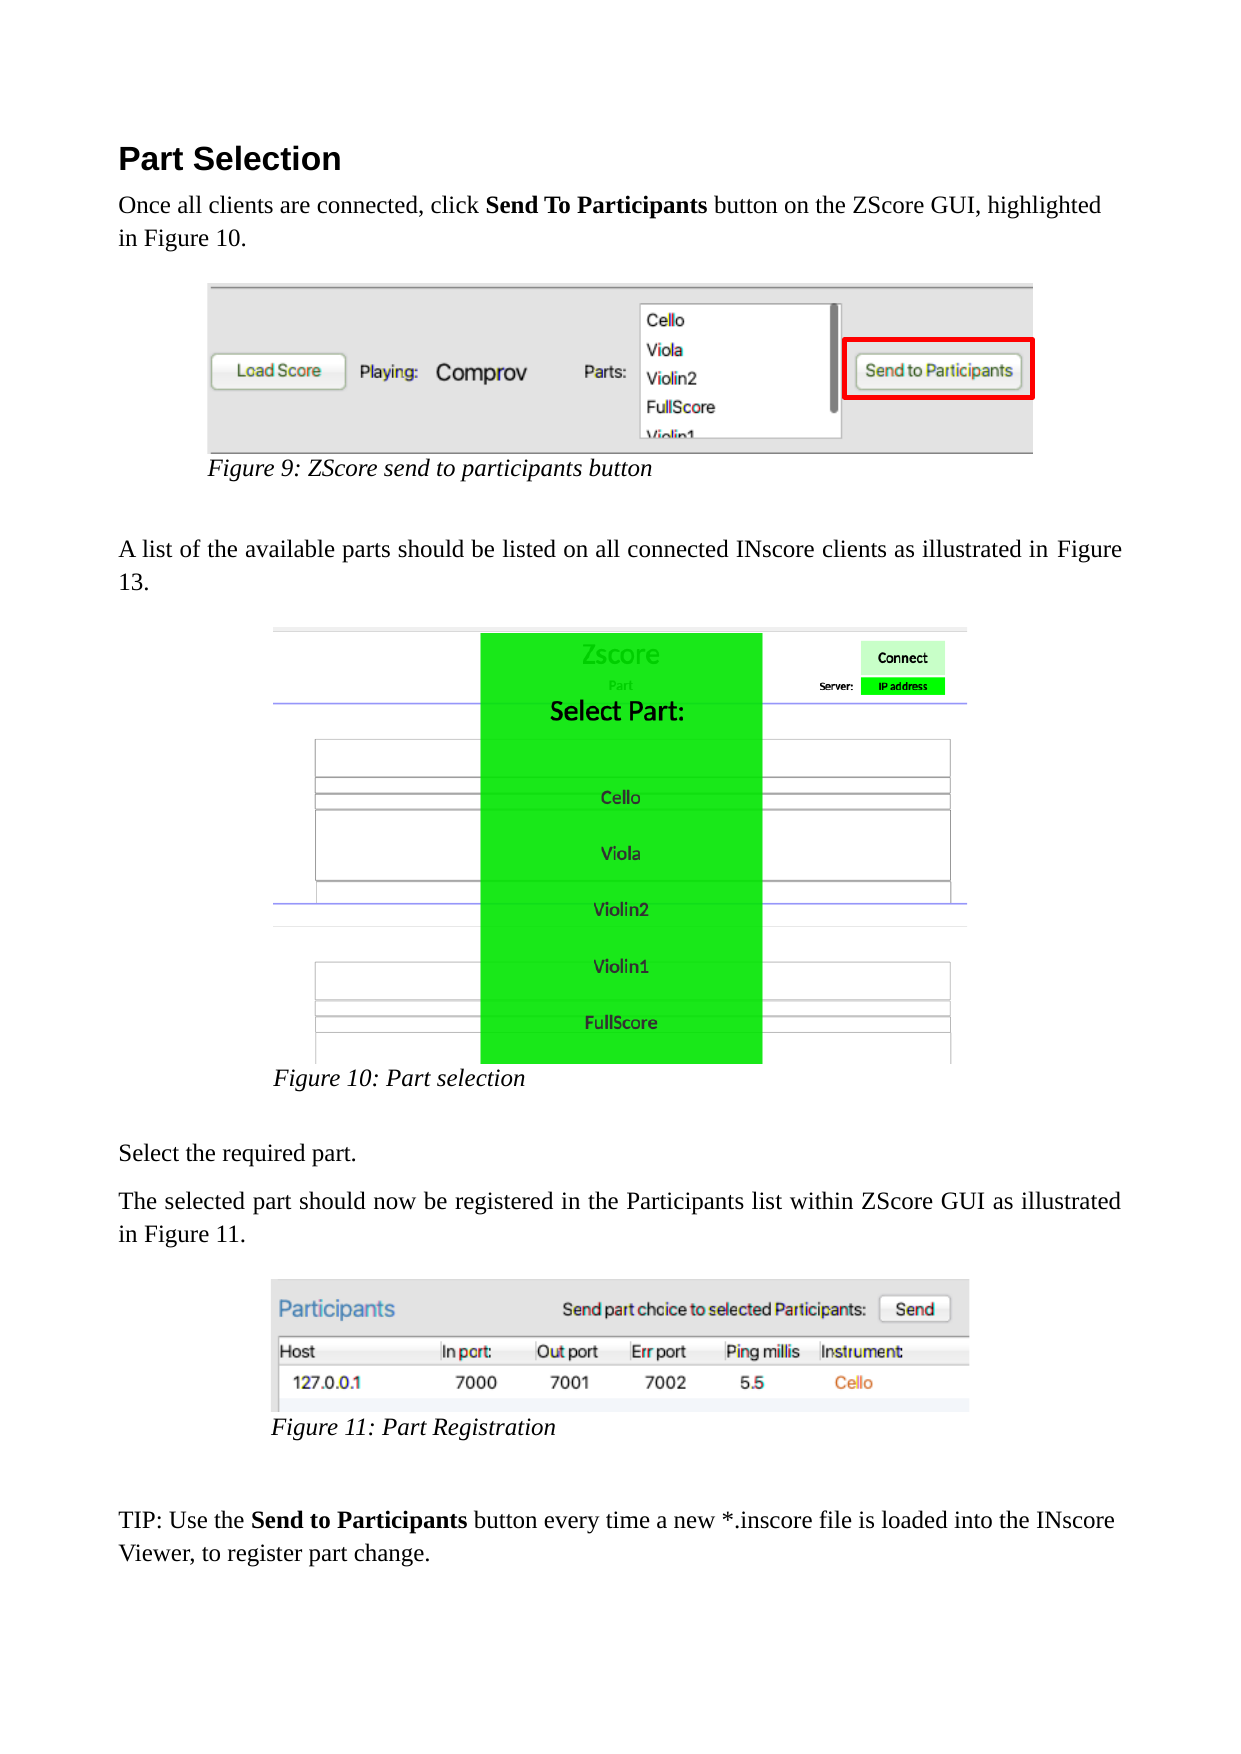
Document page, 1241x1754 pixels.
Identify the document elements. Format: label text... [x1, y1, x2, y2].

text A list of the available parts should be listed on all connected INscore clients as illustrated in Figure 13. [118, 534, 1122, 596]
picture [273, 627, 968, 1064]
text Figure 10: Part selection [273, 1064, 967, 1092]
picture [270, 1279, 970, 1412]
text Select the required part. [118, 1138, 1122, 1167]
text Once all clients are connected, click Send To Participants button on the ZScore GUI, highlighted in Figure 10. [118, 190, 1122, 252]
picture [847, 342, 1030, 395]
picture [207, 283, 1033, 454]
text Figure 9: ZScore send to participants button [207, 454, 1033, 482]
text TIP: Use the Send to Participants button every time a new *.inscore file is loaded into the INscore Viewer, to register part change. [118, 1505, 1122, 1566]
subtitle Part Selection [118, 139, 1122, 178]
text The selected part should now be registered in the Participants list within ZScore GUI as illustrated in Figure 11. [118, 1186, 1122, 1248]
text Figure 11: Part Registration [271, 1412, 969, 1440]
